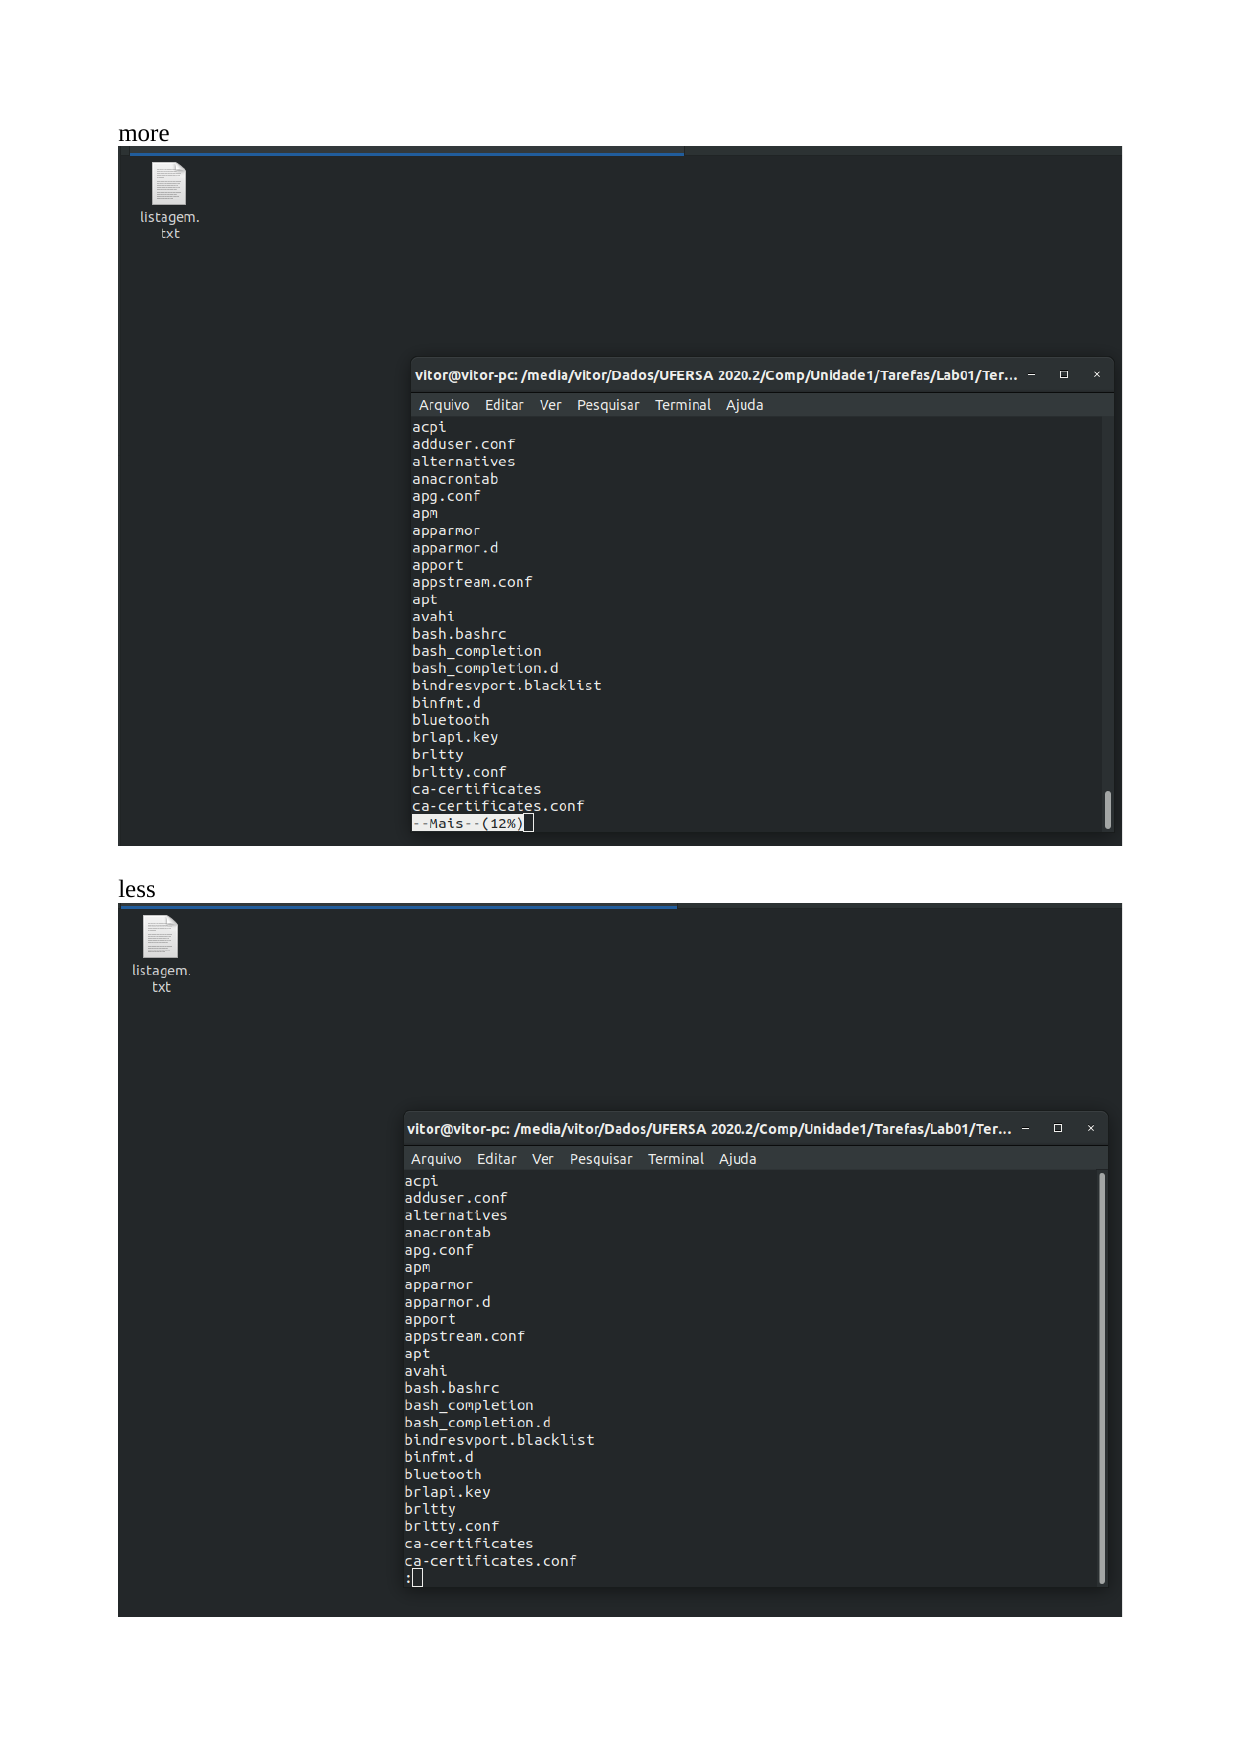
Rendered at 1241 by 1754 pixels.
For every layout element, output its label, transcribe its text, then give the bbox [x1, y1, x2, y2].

text less [118, 874, 1122, 903]
picture [118, 146, 1123, 846]
text more [118, 118, 1122, 146]
picture [118, 903, 1123, 1617]
